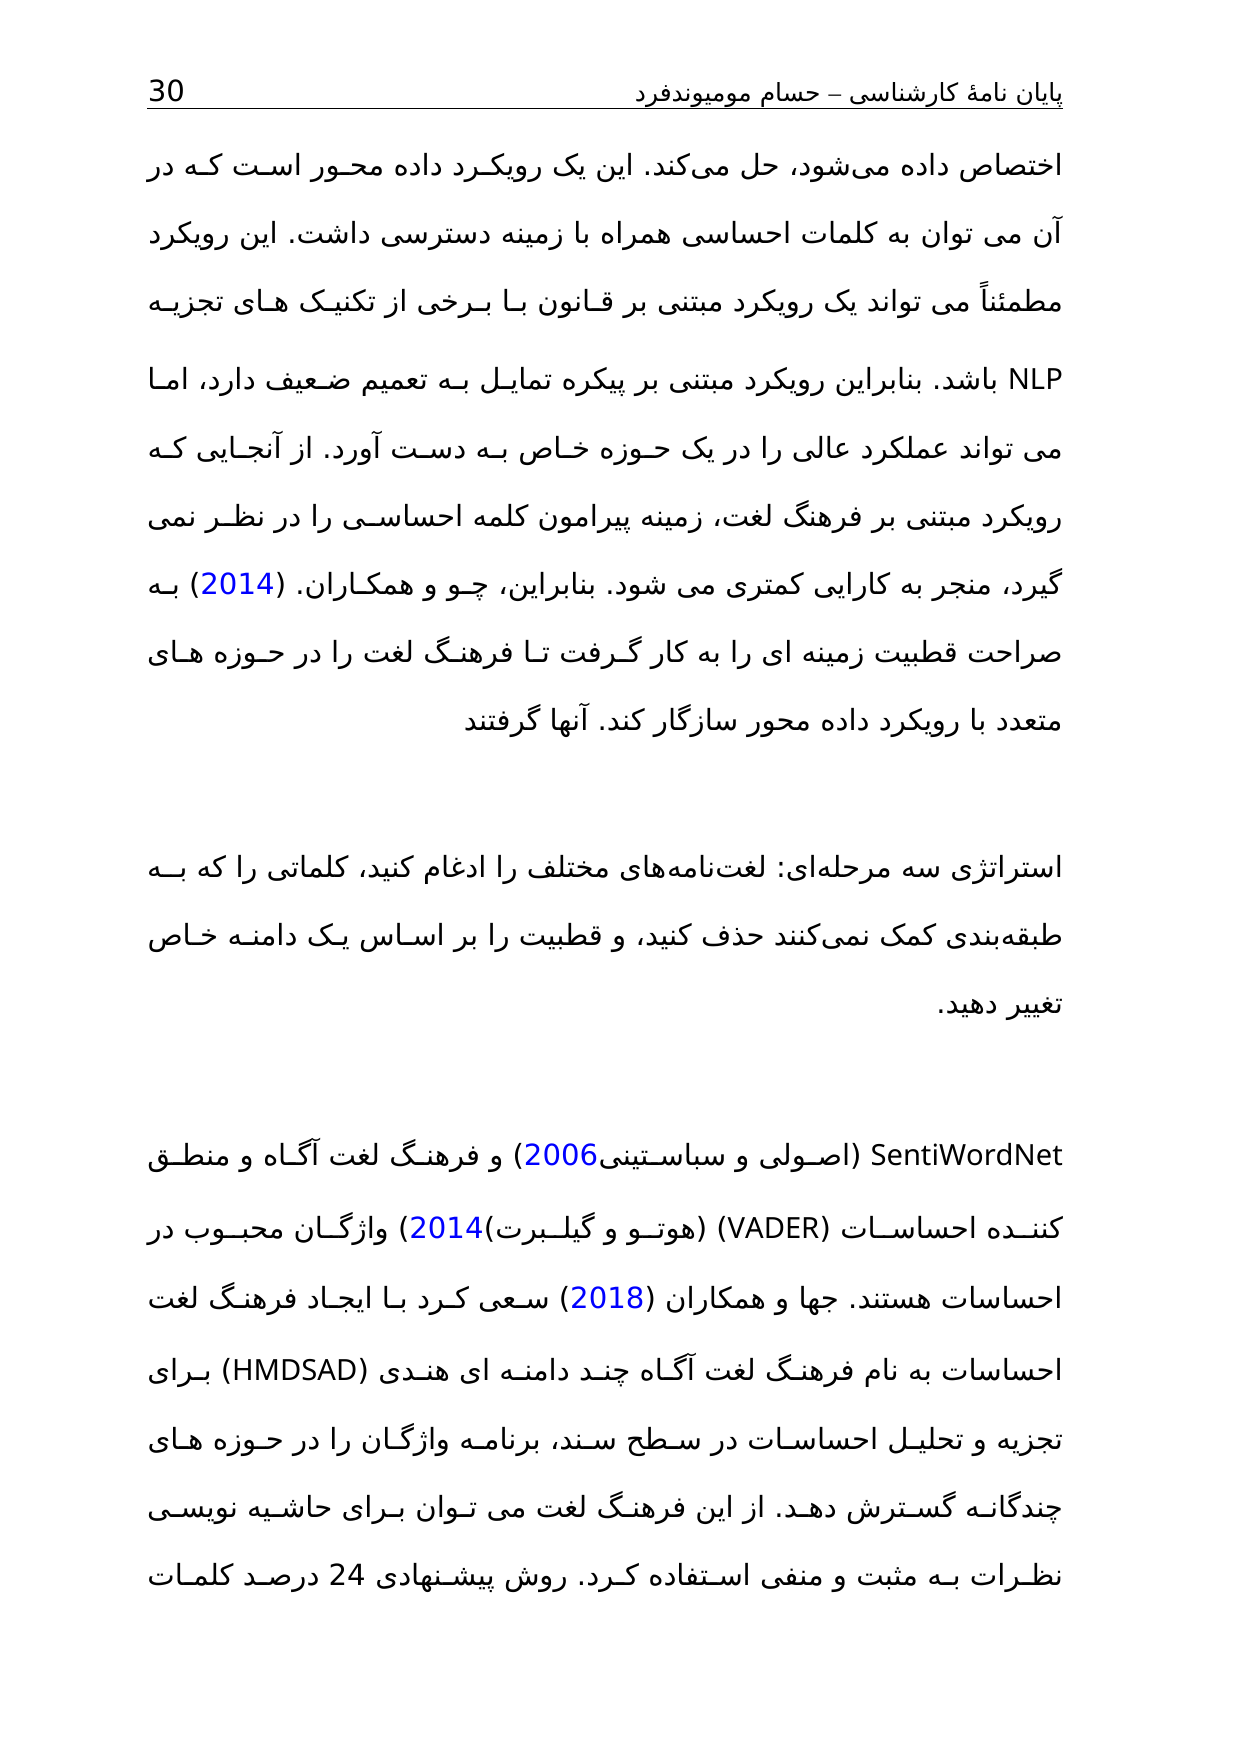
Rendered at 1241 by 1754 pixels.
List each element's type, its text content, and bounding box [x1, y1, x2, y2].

text SentiWordNet (اصولی و سباستینی2006) و فرهنگ لغت آگاه و منطق کننده احساسات (VADER) (هوتو و گیلبرت)2014) واژگان محبوب در احساسات هستند. جها و همکاران (2018) سعی کرد با ایجاد فرهنگ لغت احساسات به نام فرهنگ لغت آگاه چند دامنه ای هندی (HMDSAD) برای تجزیه و تحلیل احساسات در سطح سند، برنامه واژگان را در حوزه های چندگانه گسترش دهد. از این فرهنگ لغت می توان برای حاشیه نویسی نظرات به مثبت و منفی استفاده کرد. روش پیشنهادی 24 درصد کلمات بیشتری نسبت به واژگان عمومی سنتی هندی Sentiwordnet (HSWN)، یک واژگان خاص دامنه، برچسب‌گذاری کرد. روابط معنایی بین کلمات در واژگان سنتی مورد بررسی قرار نگرفته است، که عملکرد طبقه بندی احساسات را بهبود می بخشد. بر اساس این فرض، ویگاس و همکاران. (2020) واژگان را با گنجاندن اصطلاحات اضافی پس از استفاده از جاسازی کلمات برای کشف مقادیر احساسات برای این کلمات به طور خودکار به روز کرد. این ارزش‌های احساسی از تعبیه‌های واژه‌ای «نزدیک» از واژه‌های موجود در واژگان مشتق شده‌اند. [147, 1134, 1063, 1592]
text رویکرد مبتنی بر فرهنگ لغتاین روش یک فرهنگ لغت دارد که در آن به هر کلمه مثبت و منفی یک ارزش احساسی اختصاص داده می شود. سپس از مجموع یا میانگین ارزش‌های احساسی برای محاسبه احساس کل جمله یا سند استفاده می‌شود. با این حال، جورک و همکاران. (2015) رویکرد متفاوتی به نام تابع نرمال سازی را برای محاسبه دقیق ارزش احساسات نسبت به این جمع پایه و تابع میانگین امتحان کرد. رویکرد مبتنی بر فرهنگ لغت و رویکرد مبتنی بر پیکره دو نوع رویکرد مبتنی بر واژگان مبتنی بر واژگان احساسی هستند. به طور کلی، یک فرهنگ لغت کلمات برخی از زبان ها را به صورت سیستمی حفظ می کند، در حالی که یک مجموعه نمونه تصادفی متن در برخی از زبان ها است. معنای دقیق در اینجا در رویکرد مبتنی بر فرهنگ لغت و رویکرد مبتنی بر پیکره اعمال می شود. در رویکرد مبتنی بر فرهنگ لغت،یک فرهنگ لغت از کلمات بذر نگهداری می شود (Schouten و Frasincar2015). برای ایجاد این فرهنگ لغت، اولین مجموعه کوچک از کلمات احساسی، احتمالاً با زمینه های بسیار کوتاه مانند نفی، همراه با برچسب های قطبیت آن جمع آوری شده است (Bern-abé-Moreno et al.2020). سپس فرهنگ لغت با جستجوی مترادف آنها (کلمات با قطبیت یکسان) و متضاد (کلمات با قطبیت مخالف) به روز می شود. دقت تحلیل احساسات از طریق این رویکرد به الگوریتم بستگی دارد. با این حال، این تکنیک دارای ویژگی دامنه نیست. رویکرد مبتنی بر پیکره محدودیت‌های رویکرد مبتنی بر فرهنگ لغت را با گنجاندن کلمات احساسی خاص دامنه که در آن برچسب قطبیت به کلمه احساس با توجه به زمینه یا دامنه آن اختصاص داده می‌شود، حل می‌کند. این یک رویکرد داده محور است که در آن می توان به کلمات احساسی همراه با زمینه دسترسی داشت. این رویکرد مطمئناً می تواند یک رویکرد مبتنی بر قانون با برخی از تکنیک های تجزیه NLP باشد. بنابراین رویکرد مبتنی بر پیکره تمایل به تعمیم ضعیف دارد، اما می تواند عملکرد عالی را در یک حوزه خاص به دست آورد. از آنجایی که رویکرد مبتنی بر فرهنگ لغت، زمینه پیرامون کلمه احساسی را در نظر نمی گیرد، منجر به کارایی کمتری می شود. بنابراین، چو و همکاران. (2014) به صراحت قطبیت زمینه ای را به کار گرفت تا فرهنگ لغت را در حوزه های متعدد با رویکرد داده محور سازگار کند. آنها گرفتند [147, 148, 1063, 737]
list استراتژی سه مرحله‌ای: لغت‌نامه‌های مختلف را ادغام کنید، کلماتی را که به طبقه‌بندی کمک نمی‌کنند حذف کنید، و قطبیت را بر اساس یک دامنه خاص تغییر دهید. [147, 851, 1063, 1020]
